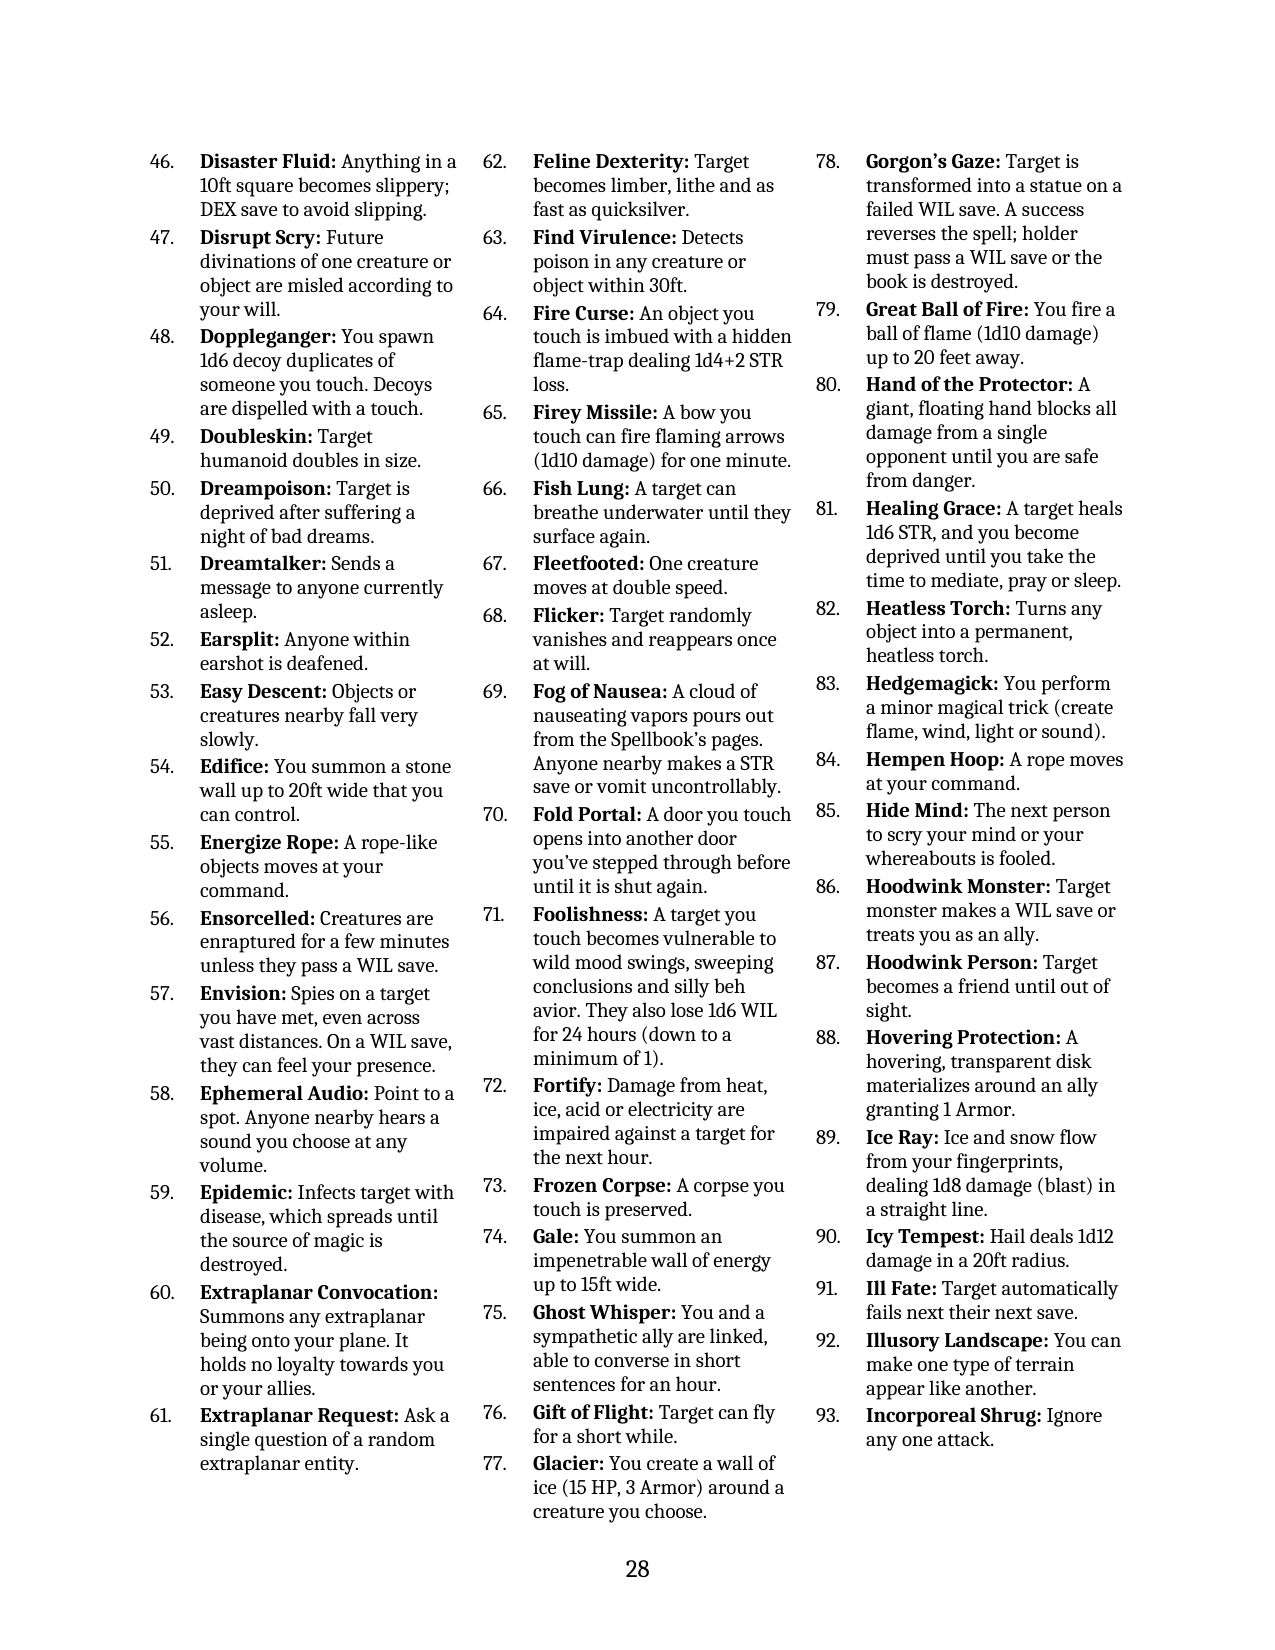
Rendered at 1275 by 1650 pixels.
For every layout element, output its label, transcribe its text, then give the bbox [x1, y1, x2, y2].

list Flicker: Target randomly vanishes and reappears once at will. [483, 604, 792, 676]
list Firey Missile: A bow you touch can fire flaming arrows (1d10 damage) for one minute. [483, 401, 792, 473]
list Envision: Spies on a target you have met, even across vast distances. On a WIL save, they can feel your presence. [150, 982, 459, 1078]
list Epidemic: Infects target with disease, which spreads until the source of magic is destroyed. [150, 1181, 459, 1277]
list Dreampoison: Target is deprived after suffering a night of bad dreams. [150, 476, 459, 548]
list Ghost Whisper: You and a sympathetic ally are linked, able to converse in short sentences for an hour. [483, 1301, 792, 1397]
list Incorporeal Shrug: Ignore any one attack. [816, 1404, 1125, 1452]
list Ensorcelled: Creatures are enraptured for a few minutes unless they pass a WIL save. [150, 906, 459, 978]
list Glacier: You create a wall of ice (15 HP, 3 Armor) around a creature you choose. [483, 1452, 792, 1524]
list Easy Descent: Objects or creatures nearby fall very slowly. [150, 679, 459, 751]
list Ephemeral Audio: Point to a spot. Anyone nearby hears a sound you choose at any volume. [150, 1081, 459, 1177]
list Fleetfooted: One creature moves at double speed. [483, 552, 792, 600]
list Great Ball of Fire: You fire a ball of flame (1d10 damage) up to 20 feet away. [816, 297, 1125, 369]
list Foolishness: A target you touch becomes vulnerable to wild mood swings, sweeping conclusions and silly beh avior. They also lose 1d6 WIL for 24 hours (down to a minimum of 1). [483, 902, 792, 1070]
list Ice Ray: Ice and snow flow from your fingerprints, dealing 1d8 damage (blast) in a straight line. [816, 1126, 1125, 1221]
list Fire Curse: An object you touch is imbued with a hidden flame-trap dealing 1d4+2 STR loss. [483, 301, 792, 397]
list Doppleganger: You spawn 1d6 decoy duplicates of someone you touch. Decoys are dispelled with a touch. [150, 325, 459, 421]
list Feline Dexterity: Target becomes limber, lithe and as fast as quicksilver. [483, 150, 792, 222]
list Extraplanar Convocation: Summons any extraplanar being onto your plane. It holds no loyalty towards you or your allies. [150, 1281, 459, 1400]
list Hide Mind: The next person to scry your mind or your whereabouts is fooled. [816, 799, 1125, 871]
list Disrupt Scry: Future divinations of one creature or object are misled according to your will. [150, 226, 459, 321]
list Fish Lung: A target can breathe underwater until they surface again. [483, 476, 792, 548]
list Hoodwink Monster: Target monster makes a WIL save or treats you as an ally. [816, 875, 1125, 947]
list Gorgon’s Gaze: Target is transformed into a statue on a failed WIL save. A success reverses the spell; holder must pass a WIL save or the book is destroyed. [816, 150, 1125, 294]
list Illusory Landscape: You can make one type of terrain appear like another. [816, 1328, 1125, 1400]
list Disaster Fluid: Anything in a 10ft square becomes slippery; DEX save to avoid slipping. [150, 150, 459, 222]
list Edifice: You summon a stone wall up to 20ft wide that you can control. [150, 755, 459, 827]
list Earsplit: Anyone within earshot is deafened. [150, 628, 459, 676]
list Dreamtalker: Sends a message to anyone currently asleep. [150, 552, 459, 624]
list Fortify: Damage from heat, ice, acid or electricity are impaired against a target for the next hour. [483, 1074, 792, 1170]
list Hedgemagick: You perform a minor magical trick (create flame, wind, light or sound). [816, 672, 1125, 744]
list Hoodwink Person: Target becomes a friend until out of sight. [816, 950, 1125, 1022]
list Heatless Torch: Turns any object into a permanent, heatless torch. [816, 596, 1125, 668]
list Gale: You summon an impenetrable wall of energy up to 15ft wide. [483, 1225, 792, 1297]
list Icy Tempest: Hail deals 1d12 damage in a 20ft radius. [816, 1225, 1125, 1273]
list Fog of Nausea: A cloud of nauseating vapors pours out from the Spellbook’s pages. Anyone nearby makes a STR save or vomit uncontrollably. [483, 679, 792, 799]
list Hempen Hoop: A rope moves at your command. [816, 747, 1125, 795]
list Hand of the Protector: A giant, floating hand blocks all damage from a single opponent until you are safe from danger. [816, 373, 1125, 493]
list Gift of Flight: Target can fly for a short while. [483, 1400, 792, 1448]
list Hovering Protection: A hovering, transparent disk materializes around an ally granting 1 Armor. [816, 1026, 1125, 1122]
list Extraplanar Request: Ask a single question of a random extraplanar entity. [150, 1404, 459, 1476]
list Ill Fate: Target automatically fails next their next save. [816, 1277, 1125, 1325]
list Frozen Corpse: A corpse you touch is preserved. [483, 1173, 792, 1221]
list Fold Portal: A door you touch opens into another door you’ve stepped through before until it is shut again. [483, 803, 792, 899]
list Find Virulence: Detects poison in any creature or object within 30ft. [483, 226, 792, 297]
list Healing Grace: A target heals 1d6 STR, and you become deprived until you take the time to mediate, pray or sleep. [816, 497, 1125, 592]
list Energize Rope: A rope-like objects moves at your command. [150, 831, 459, 902]
list Doubleskin: Target humanoid doubles in size. [150, 425, 459, 473]
